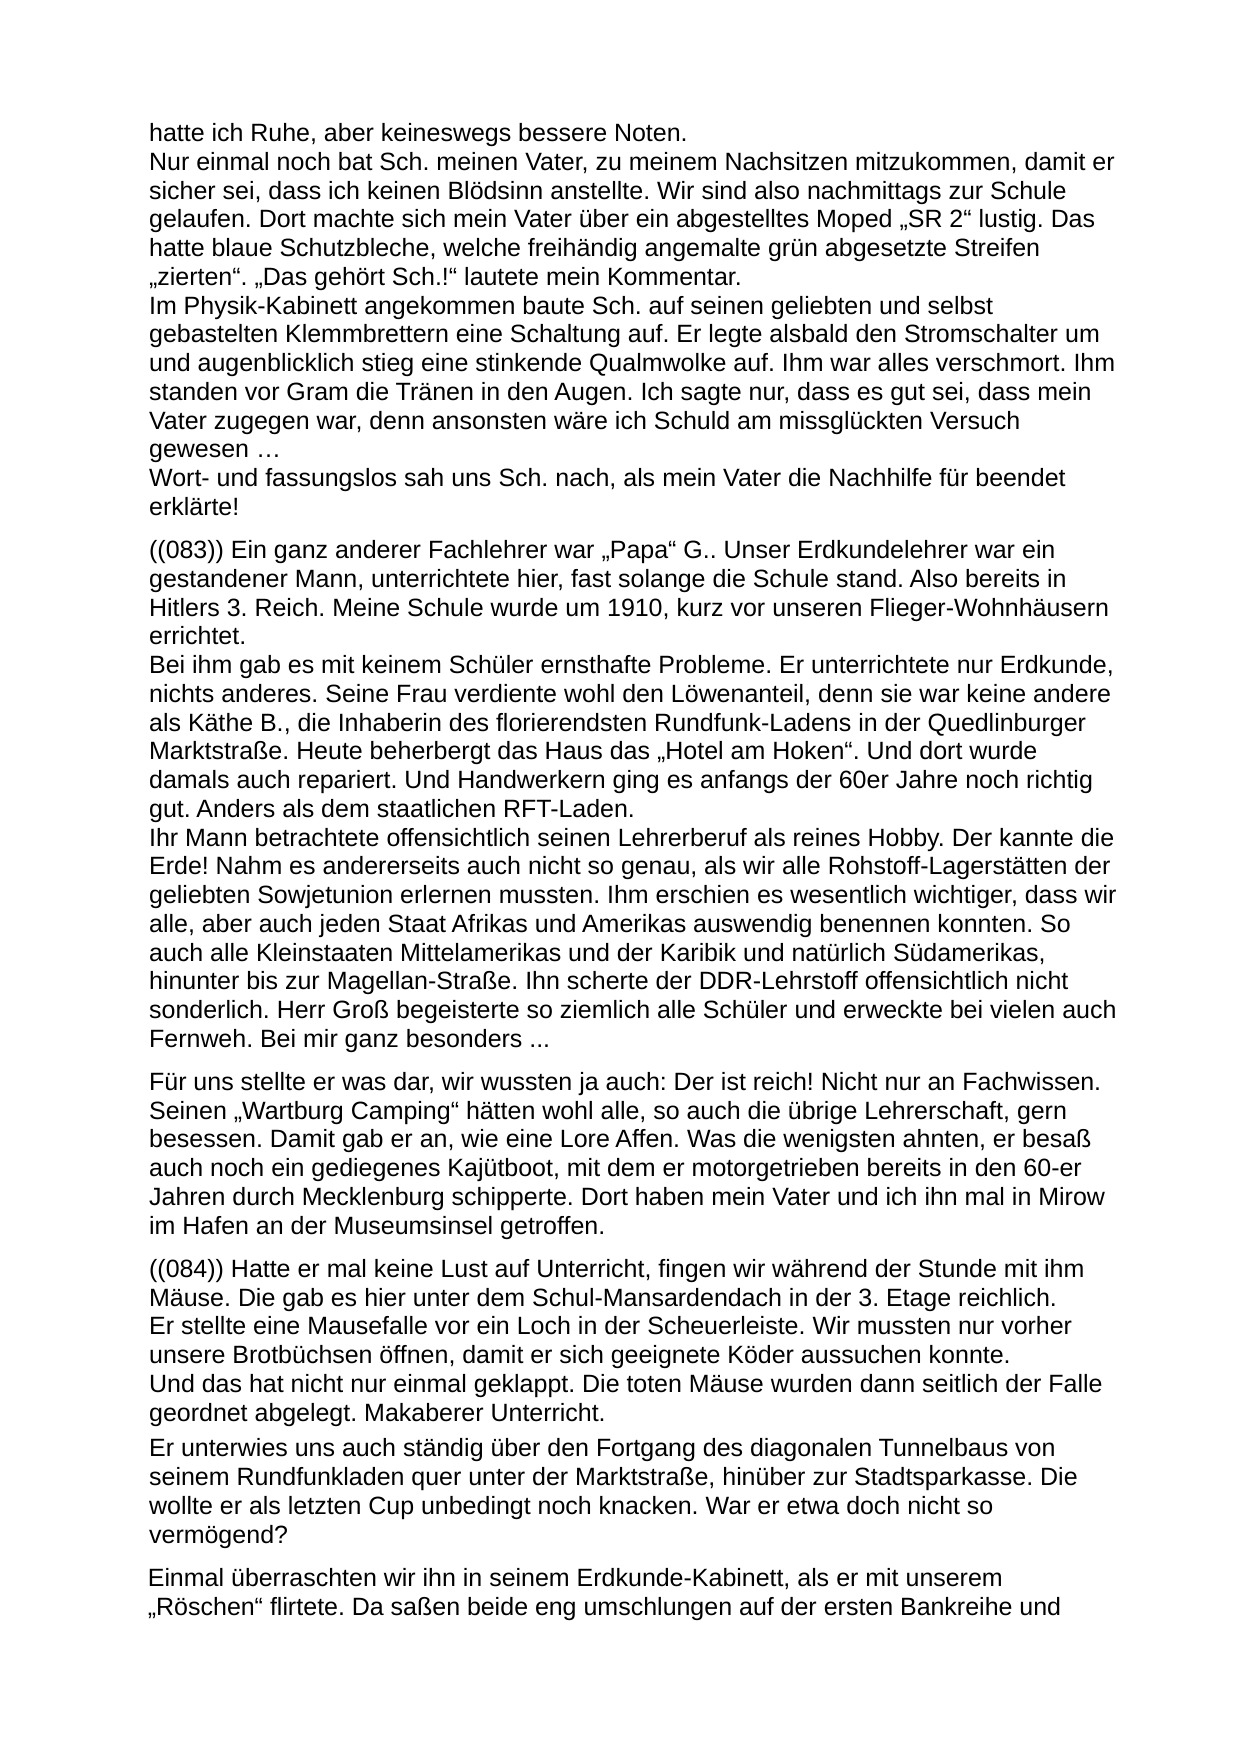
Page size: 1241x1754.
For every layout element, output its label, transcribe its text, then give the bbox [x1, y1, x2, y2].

text Er stellte eine Mausefalle vor ein Loch in der Scheuerleiste. Wir mussten nur vorher unsere Brotbüchsen öffnen, damit er sich geeignete Köder aussuchen konnte. [149, 1311, 1121, 1369]
text Wort- und fassungslos sah uns Sch. nach, als mein Vater die Nachhilfe für beendet erklärte! [149, 463, 1119, 521]
text Bei ihm gab es mit keinem Schüler ernsthafte Probleme. Er unterrichtete nur Erdkunde, nichts anderes. Seine Frau verdiente wohl den Löwenanteil, denn sie war keine andere als Käthe B., die Inhaberin des florierendsten Rundfunk-Ladens in der Quedlinburger Marktstraße. Heute beherbergt das Haus das „Hotel am Hoken“. Und dort wurde damals auch repariert. Und Handwerkern ging es anfangs der 60er Jahre noch richtig gut. Anders als dem staatlichen RFT-Laden. [149, 650, 1119, 822]
text ((084)) Hatte er mal keine Lust auf Unterricht, fingen wir während der Stunde mit ihm Mäuse. Die gab es hier unter dem Schul-Mansardendach in der 3. Etage reichlich. [149, 1254, 1123, 1311]
text Einmal überraschten wir ihn in seinem Erdkunde-Kabinett, als er mit unserem „Röschen“ flirtete. Da saßen beide eng umschlungen auf der ersten Bankreihe und [148, 1563, 1119, 1620]
text Er unterwies uns auch ständig über den Fortgang des diagonalen Tunnelbaus von seinem Rundfunkladen quer unter der Marktstraße, hinüber zur Stadtsparkasse. Die wollte er als letzten Cup unbedingt noch knacken. War er etwa doch nicht so vermögend? [149, 1433, 1119, 1548]
text Für uns stellte er was dar, wir wussten ja auch: Der ist reich! Nicht nur an Fachwissen. Seinen „Wartburg Camping“ hätten wohl alle, so auch die übrige Lehrerschaft, gern besessen. Damit gab er an, wie eine Lore Affen. Was die wenigsten ahnten, er besaß auch noch ein gediegenes Kajütboot, mit dem er motorgetrieben bereits in den 60-er Jahren durch Mecklenburg schipperte. Dort haben mein Vater und ich ihn mal in Mirow im Hafen an der Museumsinsel getroffen. [149, 1067, 1119, 1239]
text ((083)) Ein ganz anderer Fachlehrer war „Papa“ G.. Unser Erdkundelehrer war ein gestandener Mann, unterrichtete hier, fast solange die Schule stand. Also bereits in Hitlers 3. Reich. Meine Schule wurde um 1910, kurz vor unseren Flieger-Wohnhäusern errichtet. [149, 535, 1119, 650]
text Und das hat nicht nur einmal geklappt. Die toten Mäuse wurden dann seitlich der Falle geordnet abgelegt. Makaberer Unterricht. [149, 1369, 1121, 1426]
text hatte ich Ruhe, aber keineswegs bessere Noten. [149, 118, 1119, 147]
text Nur einmal noch bat Sch. meinen Vater, zu meinem Nachsitzen mitzukommen, damit er sicher sei, dass ich keinen Blödsinn anstellte. Wir sind also nachmittags zur Schule gelaufen. Dort machte sich mein Vater über ein abgestelltes Moped „SR 2“ lustig. Das hatte blaue Schutzbleche, welche freihändig angemalte grün abgesetzte Streifen „zierten“. „Das gehört Sch.!“ lautete mein Kommentar. [149, 147, 1119, 291]
text Im Physik-Kabinett angekommen baute Sch. auf seinen geliebten und selbst gebastelten Klemmbrettern eine Schaltung auf. Er legte alsbald den Stromschalter um und augenblicklich stieg eine stinkende Qualmwolke auf. Ihm war alles verschmort. Ihm standen vor Gram die Tränen in den Augen. Ich sagte nur, dass es gut sei, dass mein Vater zugegen war, denn ansonsten wäre ich Schuld am missglückten Versuch gewesen … [149, 291, 1119, 463]
text Ihr Mann betrachtete offensichtlich seinen Lehrerberuf als reines Hobby. Der kannte die Erde! Nahm es andererseits auch nicht so genau, als wir alle Rohstoff-Lagerstätten der geliebten Sowjetunion erlernen mussten. Ihm erschien es wesentlich wichtiger, dass wir alle, aber auch jeden Staat Afrikas und Amerikas auswendig benennen konnten. So auch alle Kleinstaaten Mittelamerikas und der Karibik und natürlich Südamerikas, hinunter bis zur Magellan-Straße. Ihn scherte der DDR-Lehrstoff offensichtlich nicht sonderlich. Herr Groß begeisterte so ziemlich alle Schüler und erweckte bei vielen auch Fernweh. Bei mir ganz besonders ... [149, 822, 1119, 1052]
